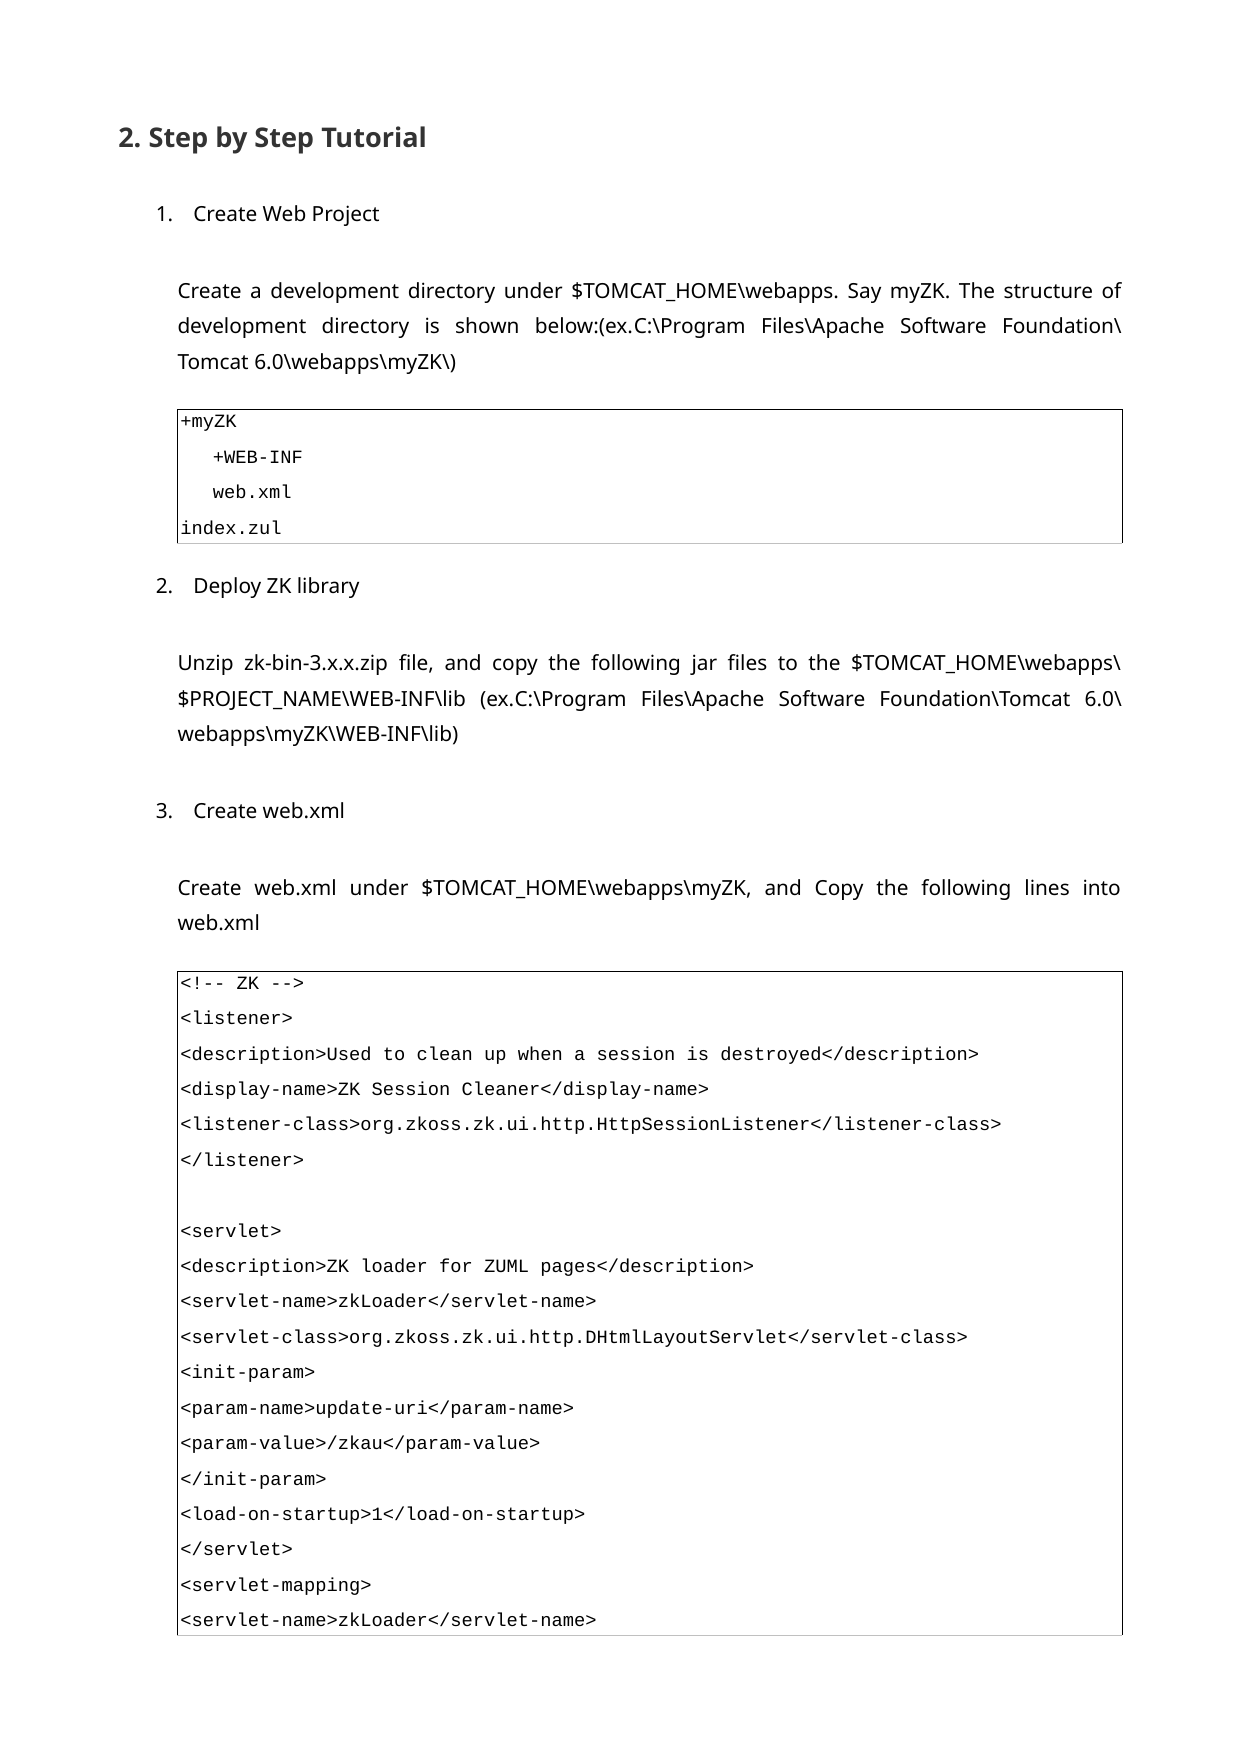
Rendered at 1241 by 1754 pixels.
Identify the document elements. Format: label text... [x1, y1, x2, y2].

text Create a development directory under $TOMCAT_HOME\webapps. Say myZK. The structure of development directory is shown below:(ex.C:\Program Files\Apache Software Foundation\Tomcat 6.0\webapps\myZK\) [177, 276, 1122, 376]
text <!-- ZK --> [178, 972, 1122, 995]
text <description>Used to clean up when a session is destroyed</description> [178, 1041, 1122, 1066]
text <listener> [178, 1006, 1122, 1030]
text <init-param> [178, 1360, 1122, 1384]
text index.zul [178, 515, 1122, 543]
text </servlet> [178, 1537, 1122, 1561]
subtitle 2. Step by Step Tutorial [118, 118, 1122, 155]
text +WEB-INF [178, 444, 1122, 469]
list Create web.xml [156, 796, 1122, 824]
text <servlet-name>zkLoader</servlet-name> [178, 1608, 1122, 1635]
list Deploy ZK library [156, 572, 1122, 600]
text <param-name>update-uri</param-name> [178, 1396, 1122, 1420]
text Create web.xml under $TOMCAT_HOME\webapps\myZK, and Copy the following lines into web.xml [177, 873, 1122, 937]
text </listener> [178, 1148, 1122, 1172]
text <servlet> [178, 1218, 1122, 1243]
text web.xml [178, 480, 1122, 504]
text </init-param> [178, 1466, 1122, 1491]
list Create Web Project [156, 199, 1122, 228]
text +myZK [178, 410, 1122, 433]
text <param-value>/zkau</param-value> [178, 1431, 1122, 1455]
text <listener-class>org.zkoss.zk.ui.http.HttpSessionListener</listener-class> [178, 1112, 1122, 1136]
text <description>ZK loader for ZUML pages</description> [178, 1254, 1122, 1278]
text Unzip zk-bin-3.x.x.zip file, and copy the following jar files to the $TOMCAT_HOME\webapps\$PROJECT_NAME\WEB-INF\lib (ex.C:\Program Files\Apache Software Foundation\Tomcat 6.0\webapps\myZK\WEB-INF\lib) [177, 648, 1122, 748]
text <servlet-mapping> [178, 1573, 1122, 1597]
text <servlet-class>org.zkoss.zk.ui.http.DHtmlLayoutServlet</servlet-class> [178, 1325, 1122, 1349]
text <load-on-startup>1</load-on-startup> [178, 1502, 1122, 1526]
text <display-name>ZK Session Cleaner</display-name> [178, 1077, 1122, 1101]
text <servlet-name>zkLoader</servlet-name> [178, 1289, 1122, 1313]
